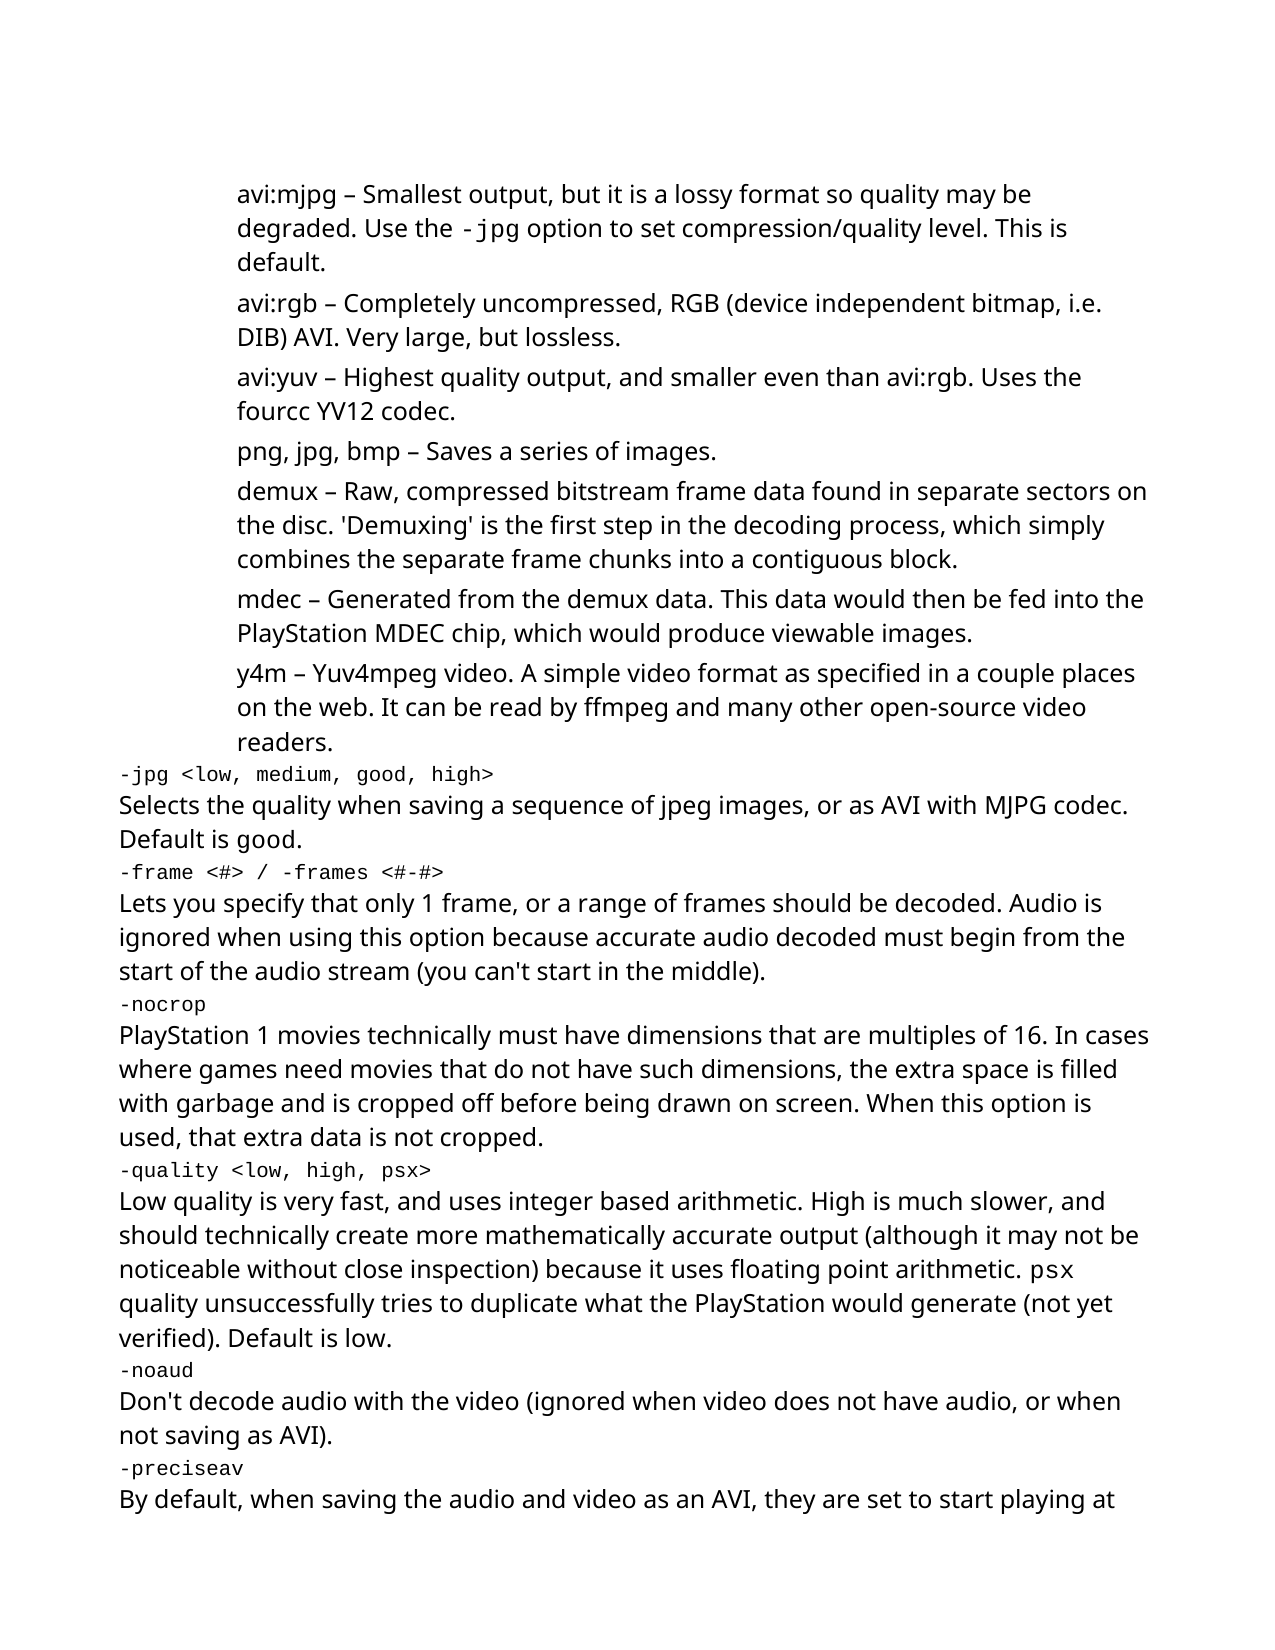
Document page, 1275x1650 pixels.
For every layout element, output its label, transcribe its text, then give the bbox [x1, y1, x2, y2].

text Don't decode audio with the video (ignored when video does not have audio, or when not saving as AVI). [118, 1384, 1156, 1452]
text PlayStation 1 movies technically must have dimensions that are multiples of 16. In cases where games need movies that do not have such dimensions, the extra space is filled with garbage and is cropped off before being drawn on screen. When this option is used, that extra data is not cropped. [118, 1018, 1156, 1154]
text -nocrop [118, 994, 1156, 1018]
text -noaud [118, 1360, 1156, 1384]
text avi:mjpg – Smallest output, but it is a lossy format so quality may be degraded. Use the -jpg option to set compression/quality level. This is default. [237, 177, 1156, 279]
text avi:rgb – Completely uncompressed, RGB (device independent bitmap, i.e. DIB) AVI. Very large, but lossless. [237, 285, 1156, 353]
text mdec – Generated from the demux data. This data would then be fed into the PlayStation MDEC chip, which would produce viewable images. [237, 582, 1156, 650]
text -preciseav [118, 1458, 1156, 1482]
text demux – Raw, compressed bitstream frame data found in separate sectors on the disc. 'Demuxing' is the first step in the decoding process, which simply combines the separate frame chunks into a contiguous block. [237, 474, 1156, 576]
text avi:yuv – Highest quality output, and smaller even than avi:rgb. Uses the fourcc YV12 codec. [237, 359, 1156, 427]
text Low quality is very fast, and uses integer based arithmetic. High is much slower, and should technically create more mathematically accurate output (although it may not be noticeable without close inspection) because it uses floating point arithmetic. psx quality unsuccessfully tries to duplicate what the PlayStation would generate (not yet verified). Default is low. [118, 1184, 1156, 1354]
text -quality <low, high, psx> [118, 1160, 1156, 1184]
text y4m – Yuv4mpeg video. A simple video format as specified in a couple places on the web. It can be read by ffmpeg and many other open-source video readers. [237, 656, 1156, 758]
text png, jpg, bmp – Saves a series of images. [237, 433, 1156, 468]
text Selects the quality when saving a sequence of jpeg images, or as AVI with MJPG codec. Default is good. [118, 788, 1156, 856]
text Lets you specify that only 1 frame, or a range of frames should be decoded. Audio is ignored when using this option because accurate audio decoded must begin from the start of the audio stream (you can't start in the middle). [118, 886, 1156, 988]
text -jpg <low, medium, good, high> [118, 764, 1156, 788]
text -frame <#> / -frames <#-#> [118, 862, 1156, 886]
text By default, when saving the audio and video as an AVI, they are set to start playing at [118, 1482, 1156, 1516]
